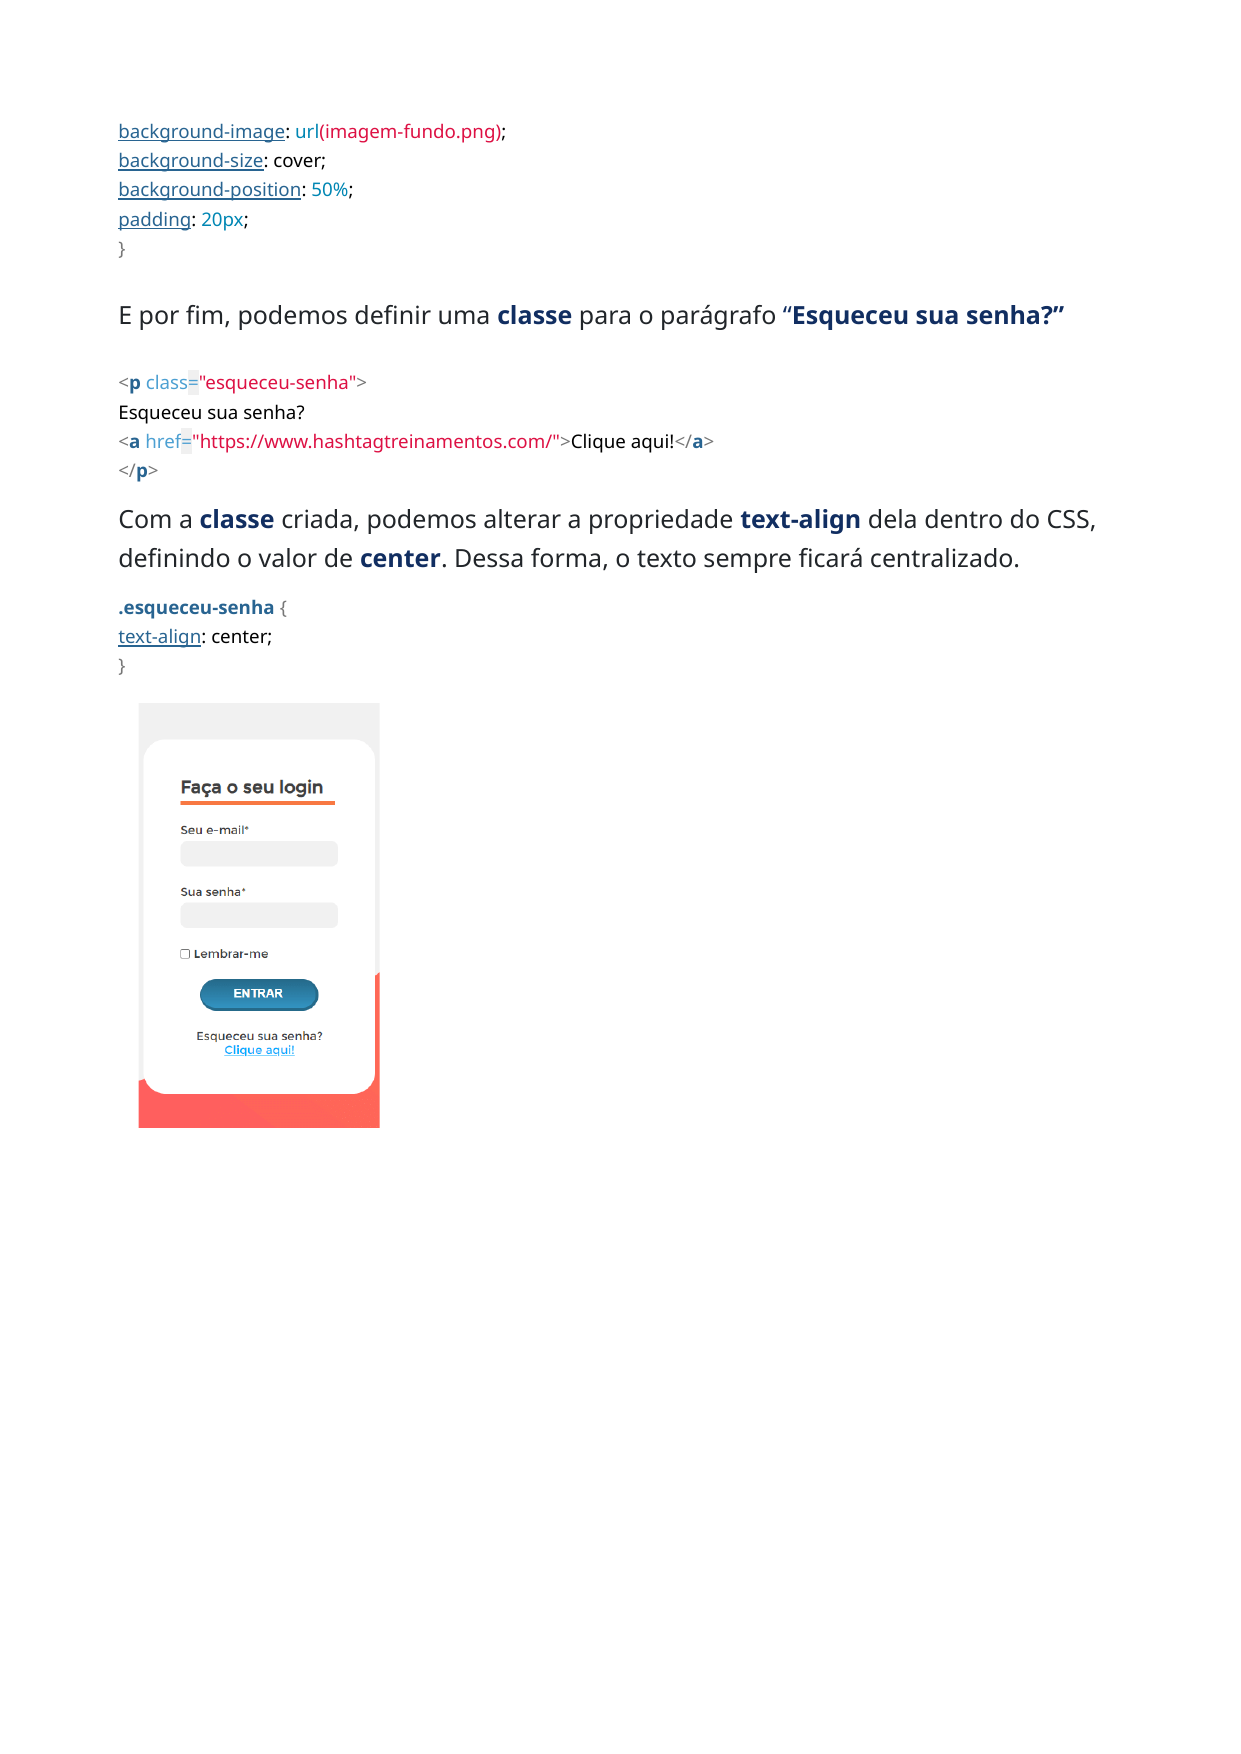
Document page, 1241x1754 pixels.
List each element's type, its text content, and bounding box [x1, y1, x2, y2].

text <p class="esqueceu-senha"> [118, 370, 1122, 395]
text background-position: 50%; [118, 177, 1122, 202]
text </p> [118, 457, 1122, 483]
picture [138, 703, 380, 1128]
text } [118, 235, 1122, 261]
text Esqueceu sua senha? [118, 399, 1122, 424]
text .esqueceu-senha { [118, 594, 1122, 620]
text background-size: cover; [118, 147, 1122, 173]
text <a href="https://www.hashtagtreinamentos.com/">Clique aqui!</a> [118, 428, 1122, 454]
text Com a classe criada, podemos alterar a propriedade text-align dela dentro do CSS, definindo o valor de center. Dessa forma, o texto sempre ficará centralizado. [118, 501, 1122, 574]
text padding: 20px; [118, 206, 1122, 231]
text text-align: center; [118, 623, 1122, 649]
text } [118, 653, 1122, 678]
text E por fim, podemos definir uma classe para o parágrafo “Esqueceu sua senha?” [118, 297, 1122, 332]
text background-image: url(imagem-fundo.png); [118, 118, 1122, 144]
